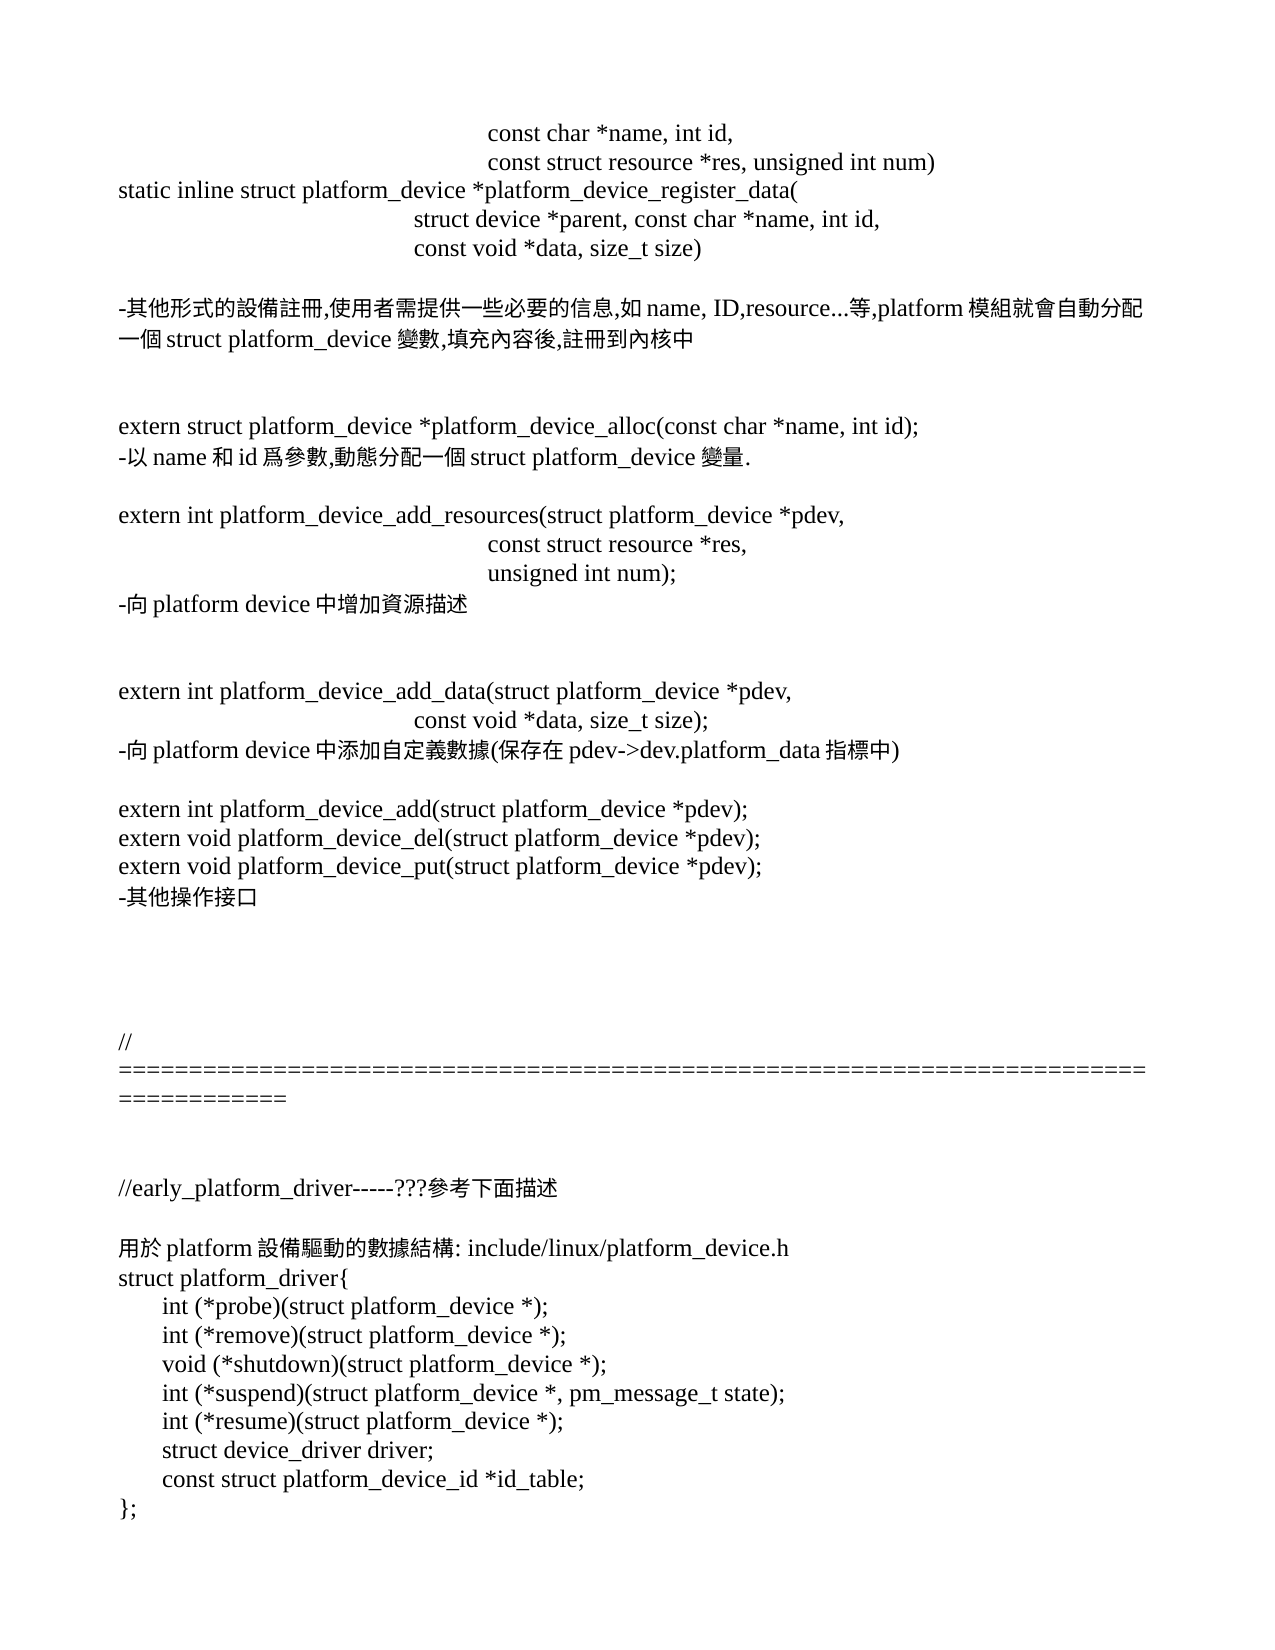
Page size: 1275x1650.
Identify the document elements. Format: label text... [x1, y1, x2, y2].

text //early_platform_driver-----???參考下面描述 [118, 1171, 1157, 1202]
text const void *data, size_t size) [118, 233, 1157, 262]
text const struct platform_device_id *id_table; [118, 1464, 1157, 1493]
text extern struct platform_device *platform_device_alloc(const char *name, int id); [118, 411, 1157, 440]
text const struct resource *res, [118, 529, 1157, 558]
text const void *data, size_t size); [118, 705, 1157, 733]
text -向platform device中添加自定義數據(保存在pdev->dev.platform_data指標中) [118, 733, 1157, 765]
text int (*probe)(struct platform_device *); [118, 1291, 1157, 1320]
text -其他操作接口 [118, 880, 1157, 912]
text void (*shutdown)(struct platform_device *); [118, 1349, 1157, 1378]
text //===================================================================================== [118, 1027, 1157, 1113]
text extern int platform_device_add_resources(struct platform_device *pdev, [118, 501, 1157, 529]
text struct device *parent, const char *name, int id, [118, 204, 1157, 233]
text -向platform device中增加資源描述 [118, 587, 1157, 618]
text int (*suspend)(struct platform_device *, pm_message_t state); [118, 1378, 1157, 1406]
text unsigned int num); [118, 558, 1157, 587]
text int (*resume)(struct platform_device *); [118, 1406, 1157, 1435]
text extern void platform_device_del(struct platform_device *pdev); [118, 823, 1157, 851]
text 用於platform設備驅動的數據結構: include/linux/platform_device.h [118, 1231, 1157, 1263]
text -以name和id爲參數,動態分配一個struct platform_device變量. [118, 440, 1157, 472]
text const struct resource *res, unsigned int num) [118, 147, 1157, 176]
text int (*remove)(struct platform_device *); [118, 1320, 1157, 1349]
text static inline struct platform_device *platform_device_register_data( [118, 176, 1157, 204]
text extern int platform_device_add_data(struct platform_device *pdev, [118, 676, 1157, 705]
text const char *name, int id, [118, 118, 1157, 147]
text struct platform_driver{ [118, 1263, 1157, 1291]
text extern void platform_device_put(struct platform_device *pdev); [118, 851, 1157, 880]
text -其他形式的設備註冊,使用者需提供一些必要的信息,如name, ID,resource...等,platform模組就會自動分配一個struct platform_device變數,填充內容後,註冊到內核中 [118, 291, 1157, 354]
text }; [118, 1493, 1157, 1521]
text struct device_driver driver; [118, 1435, 1157, 1464]
text extern int platform_device_add(struct platform_device *pdev); [118, 794, 1157, 823]
